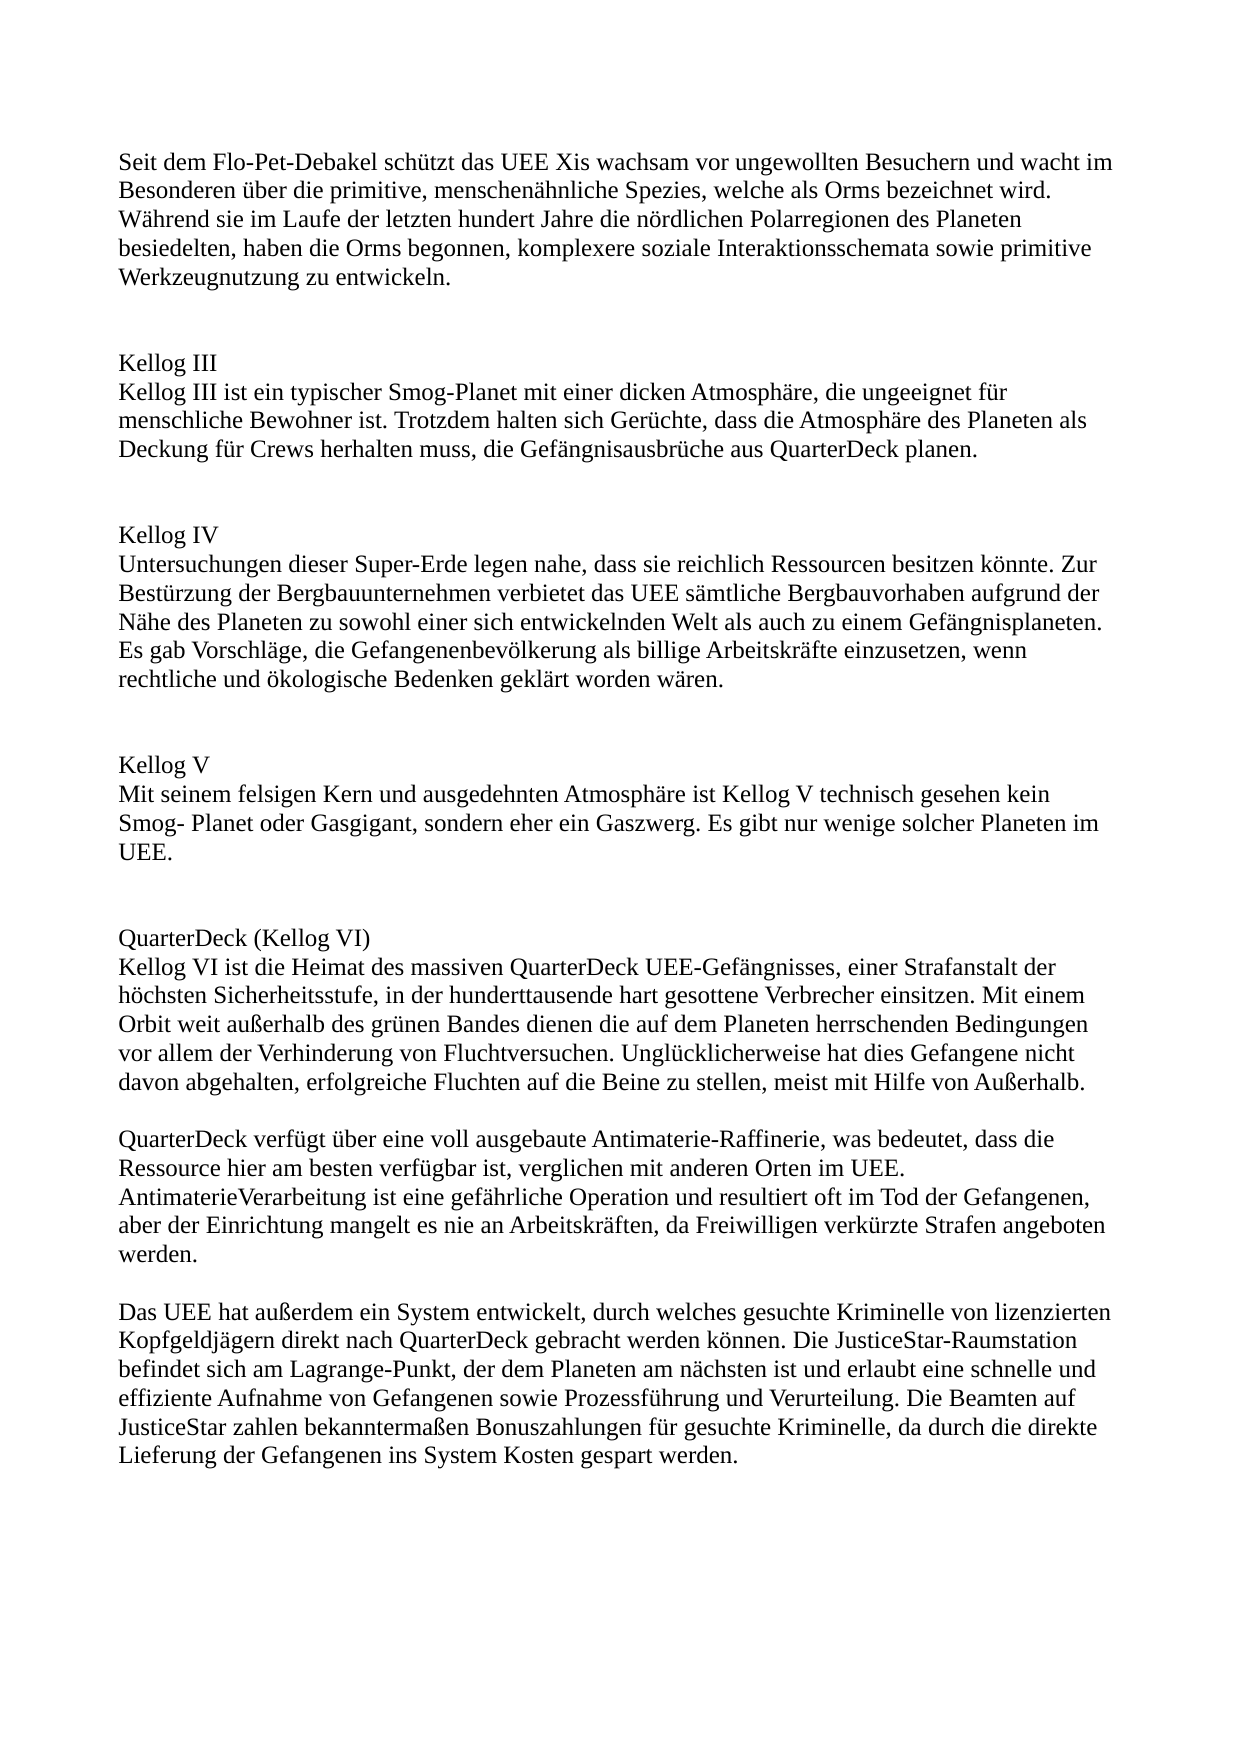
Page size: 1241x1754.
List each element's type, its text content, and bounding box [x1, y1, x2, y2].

text Kellog III [118, 348, 1122, 377]
text Kellog V [118, 751, 1122, 779]
text Kellog VI ist die Heimat des massiven QuarterDeck UEE-Gefängnisses, einer Strafanstalt der höchsten Sicherheitsstufe, in der hunderttausende hart gesottene Verbrecher einsitzen. Mit einem Orbit weit außerhalb des grünen Bandes dienen die auf dem Planeten herrschenden Bedingungen vor allem der Verhinderung von Fluchtversuchen. Unglücklicherweise hat dies Gefangene nicht davon abgehalten, erfolgreiche Fluchten auf die Beine zu stellen, meist mit Hilfe von Außerhalb. [118, 952, 1122, 1096]
text QuarterDeck verfügt über eine voll ausgebaute Antimaterie-Raffinerie, was bedeutet, dass die Ressource hier am besten verfügbar ist, verglichen mit anderen Orten im UEE. AntimaterieVerarbeitung ist eine gefährliche Operation und resultiert oft im Tod der Gefangenen, aber der Einrichtung mangelt es nie an Arbeitskräften, da Freiwilligen verkürzte Strafen angeboten werden. [118, 1124, 1122, 1268]
text Das UEE hat außerdem ein System entwickelt, durch welches gesuchte Kriminelle von lizenzierten Kopfgeldjägern direkt nach QuarterDeck gebracht werden können. Die JusticeStar-Raumstation befindet sich am Lagrange-Punkt, der dem Planeten am nächsten ist und erlaubt eine schnelle und effiziente Aufnahme von Gefangenen sowie Prozessführung und Verurteilung. Die Beamten auf JusticeStar zahlen bekanntermaßen Bonuszahlungen für gesuchte Kriminelle, da durch die direkte Lieferung der Gefangenen ins System Kosten gespart werden. [118, 1297, 1122, 1469]
text Seit dem Flo-Pet-Debakel schützt das UEE Xis wachsam vor ungewollten Besuchern und wacht im Besonderen über die primitive, menschenähnliche Spezies, welche als Orms bezeichnet wird. Während sie im Laufe der letzten hundert Jahre die nördlichen Polarregionen des Planeten besiedelten, haben die Orms begonnen, komplexere soziale Interaktionsschemata sowie primitive Werkzeugnutzung zu entwickeln. [118, 147, 1122, 291]
text Kellog IV [118, 521, 1122, 549]
text QuarterDeck (Kellog VI) [118, 923, 1122, 952]
text Kellog III ist ein typischer Smog-Planet mit einer dicken Atmosphäre, die ungeeignet für menschliche Bewohner ist. Trotzdem halten sich Gerüchte, dass die Atmosphäre des Planeten als Deckung für Crews herhalten muss, die Gefängnisausbrüche aus QuarterDeck planen. [118, 377, 1122, 463]
text Untersuchungen dieser Super-Erde legen nahe, dass sie reichlich Ressourcen besitzen könnte. Zur Bestürzung der Bergbauunternehmen verbietet das UEE sämtliche Bergbauvorhaben aufgrund der Nähe des Planeten zu sowohl einer sich entwickelnden Welt als auch zu einem Gefängnisplaneten. Es gab Vorschläge, die Gefangenenbevölkerung als billige Arbeitskräfte einzusetzen, wenn rechtliche und ökologische Bedenken geklärt worden wären. [118, 549, 1122, 693]
text Mit seinem felsigen Kern und ausgedehnten Atmosphäre ist Kellog V technisch gesehen kein Smog- Planet oder Gasgigant, sondern eher ein Gaszwerg. Es gibt nur wenige solcher Planeten im UEE. [118, 779, 1122, 866]
